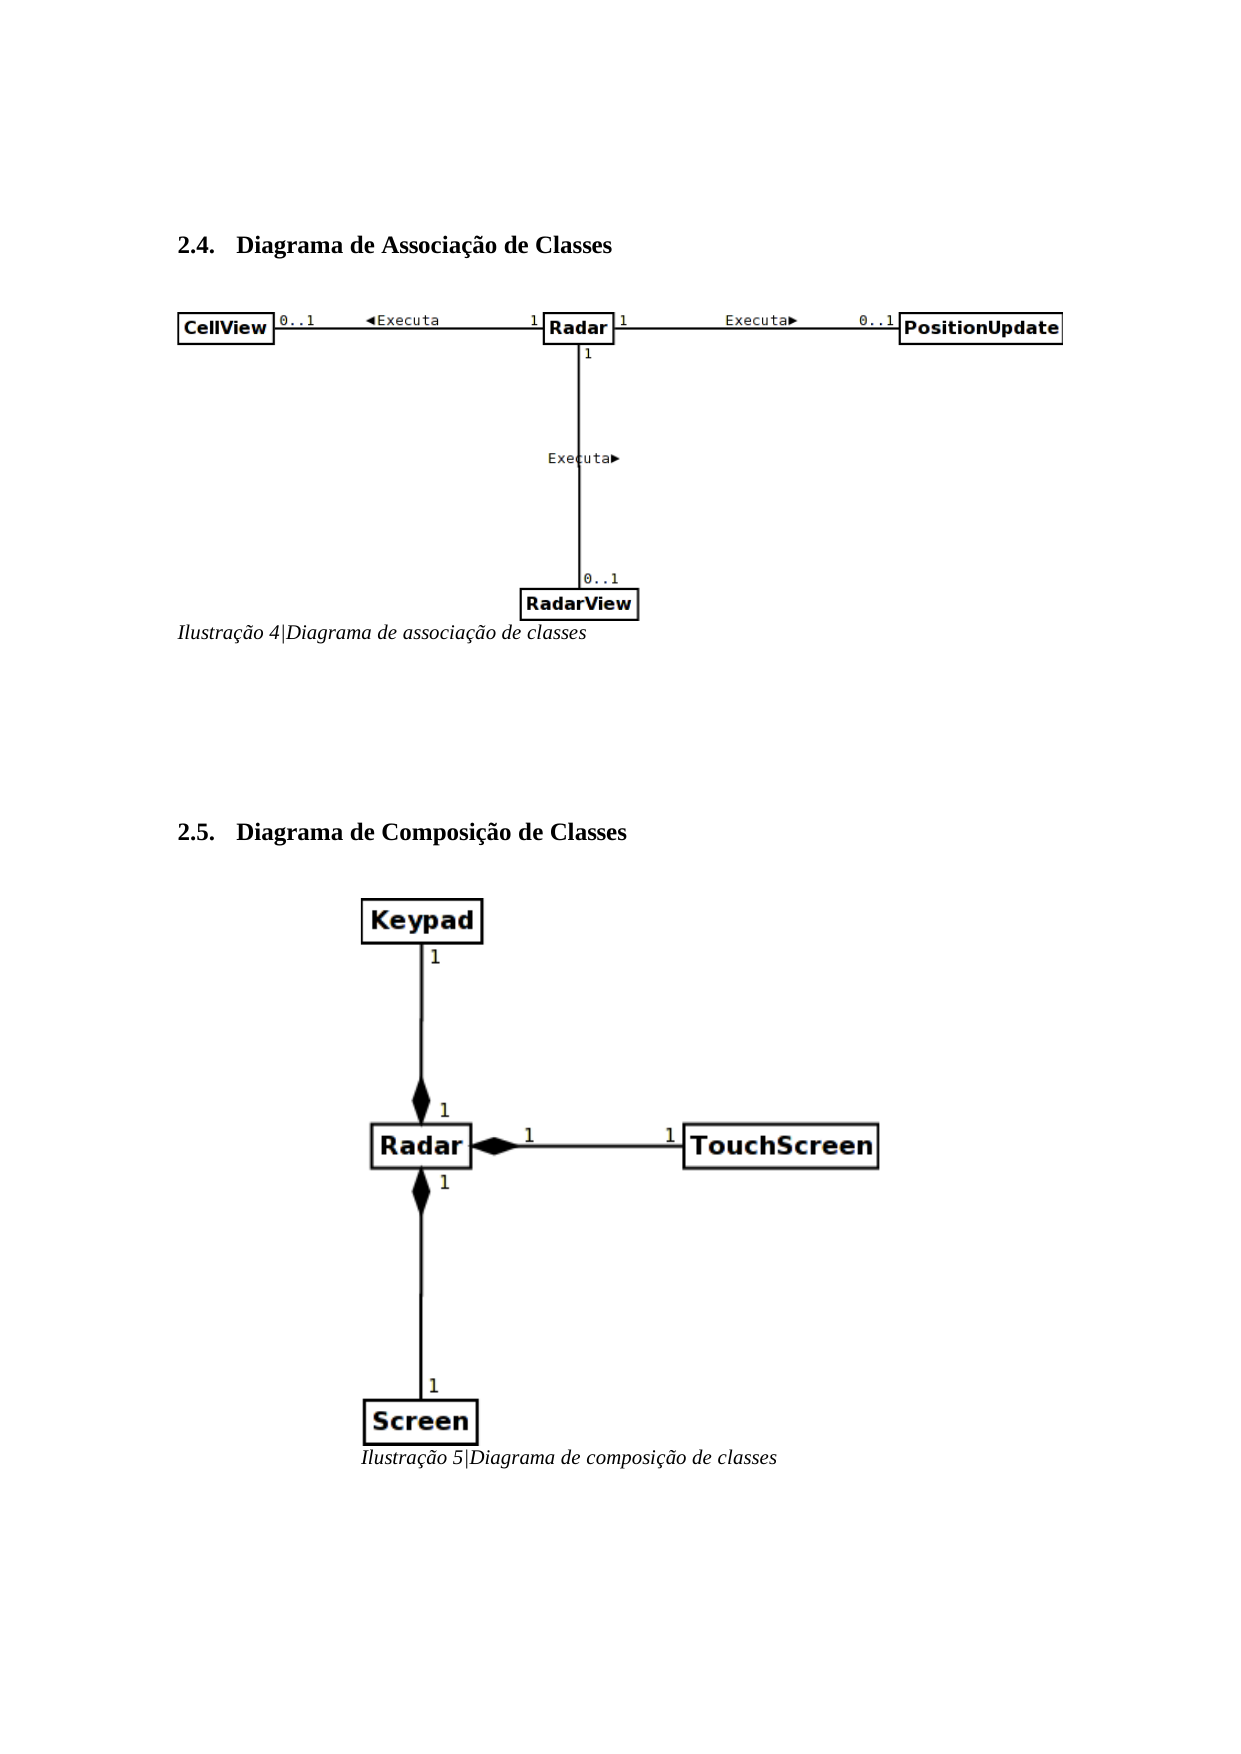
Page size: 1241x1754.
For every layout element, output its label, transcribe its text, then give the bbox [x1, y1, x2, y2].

picture [360, 898, 880, 1446]
text Ilustração 4|Diagrama de associação de classes [177, 621, 1063, 643]
text Ilustração 5|Diagrama de composição de classes [361, 1446, 879, 1468]
title Diagrama de Associação de Classes [177, 231, 1063, 259]
picture [177, 312, 1063, 621]
title Diagrama de Composição de Classes [177, 818, 1063, 846]
